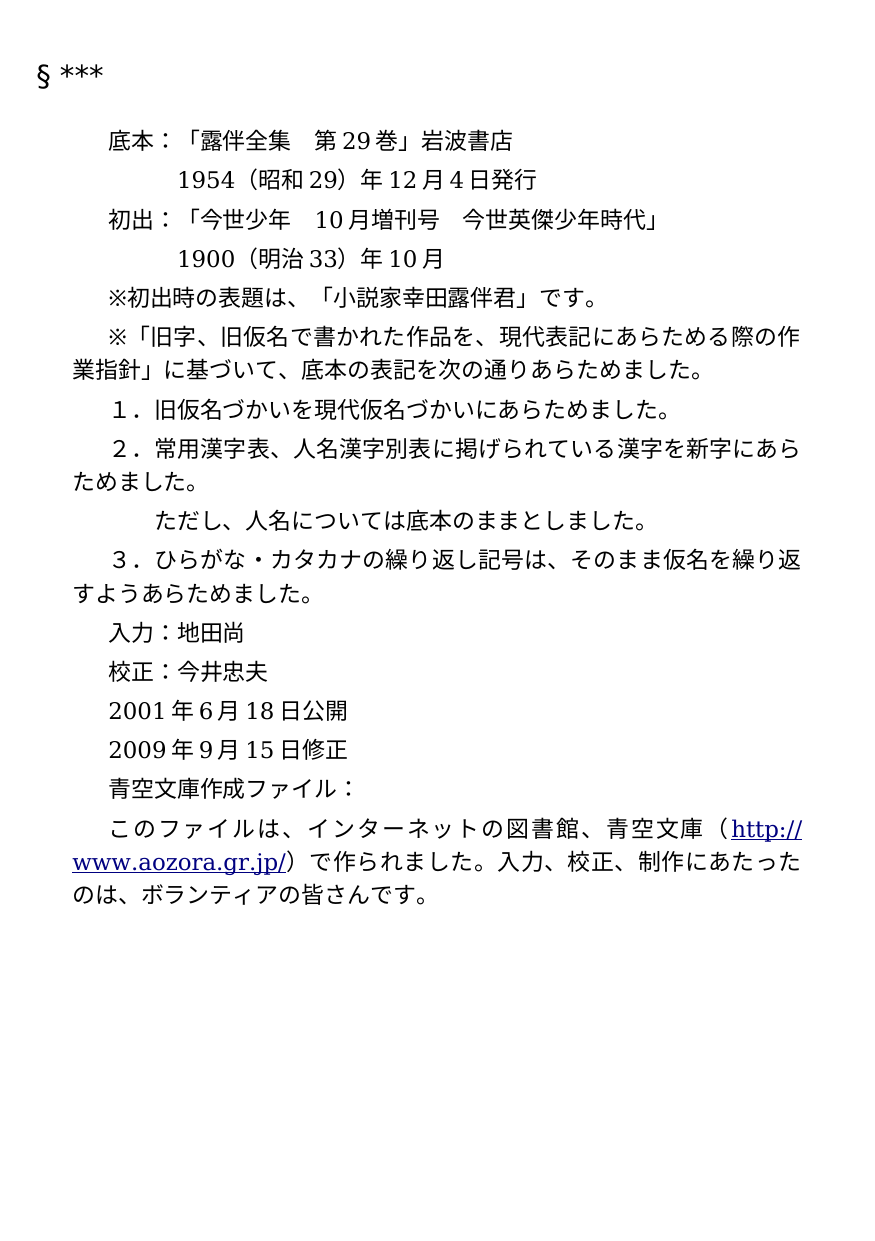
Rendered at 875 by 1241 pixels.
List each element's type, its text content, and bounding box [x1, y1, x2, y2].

text 2001年6月18日公開 [72, 693, 802, 726]
text 底本：「露伴全集 第29巻」岩波書店 [72, 123, 802, 156]
subtitle § *** [36, 60, 838, 94]
text 1954（昭和29）年12月4日発行 [72, 162, 802, 196]
text 入力：地田尚 [72, 614, 802, 648]
text 2009年9月15日修正 [72, 732, 802, 765]
text このファイルは、インターネットの図書館、青空文庫（http://www.aozora.gr.jp/）で作られました。入力、校正、制作にあたったのは、ボランティアの皆さんです。 [72, 810, 802, 910]
text 青空文庫作成ファイル： [72, 771, 802, 804]
text ※初出時の表題は、「小説家幸田露伴君」です。 [72, 280, 802, 313]
text 1900（明治33）年10月 [72, 241, 802, 274]
text 校正：今井忠夫 [72, 654, 802, 687]
text １．旧仮名づかいを現代仮名づかいにあらためました。 [72, 391, 802, 425]
text ２．常用漢字表、人名漢字別表に掲げられている漢字を新字にあらためました。 [72, 431, 802, 497]
text 初出：「今世少年 10月増刊号 今世英傑少年時代」 [72, 202, 802, 235]
text ただし、人名については底本のままとしました。 [72, 503, 802, 536]
text ※「旧字、旧仮名で書かれた作品を、現代表記にあらためる際の作業指針」に基づいて、底本の表記を次の通りあらためました。 [72, 319, 802, 386]
text ３．ひらがな・カタカナの繰り返し記号は、そのまま仮名を繰り返すようあらためました。 [72, 542, 802, 609]
